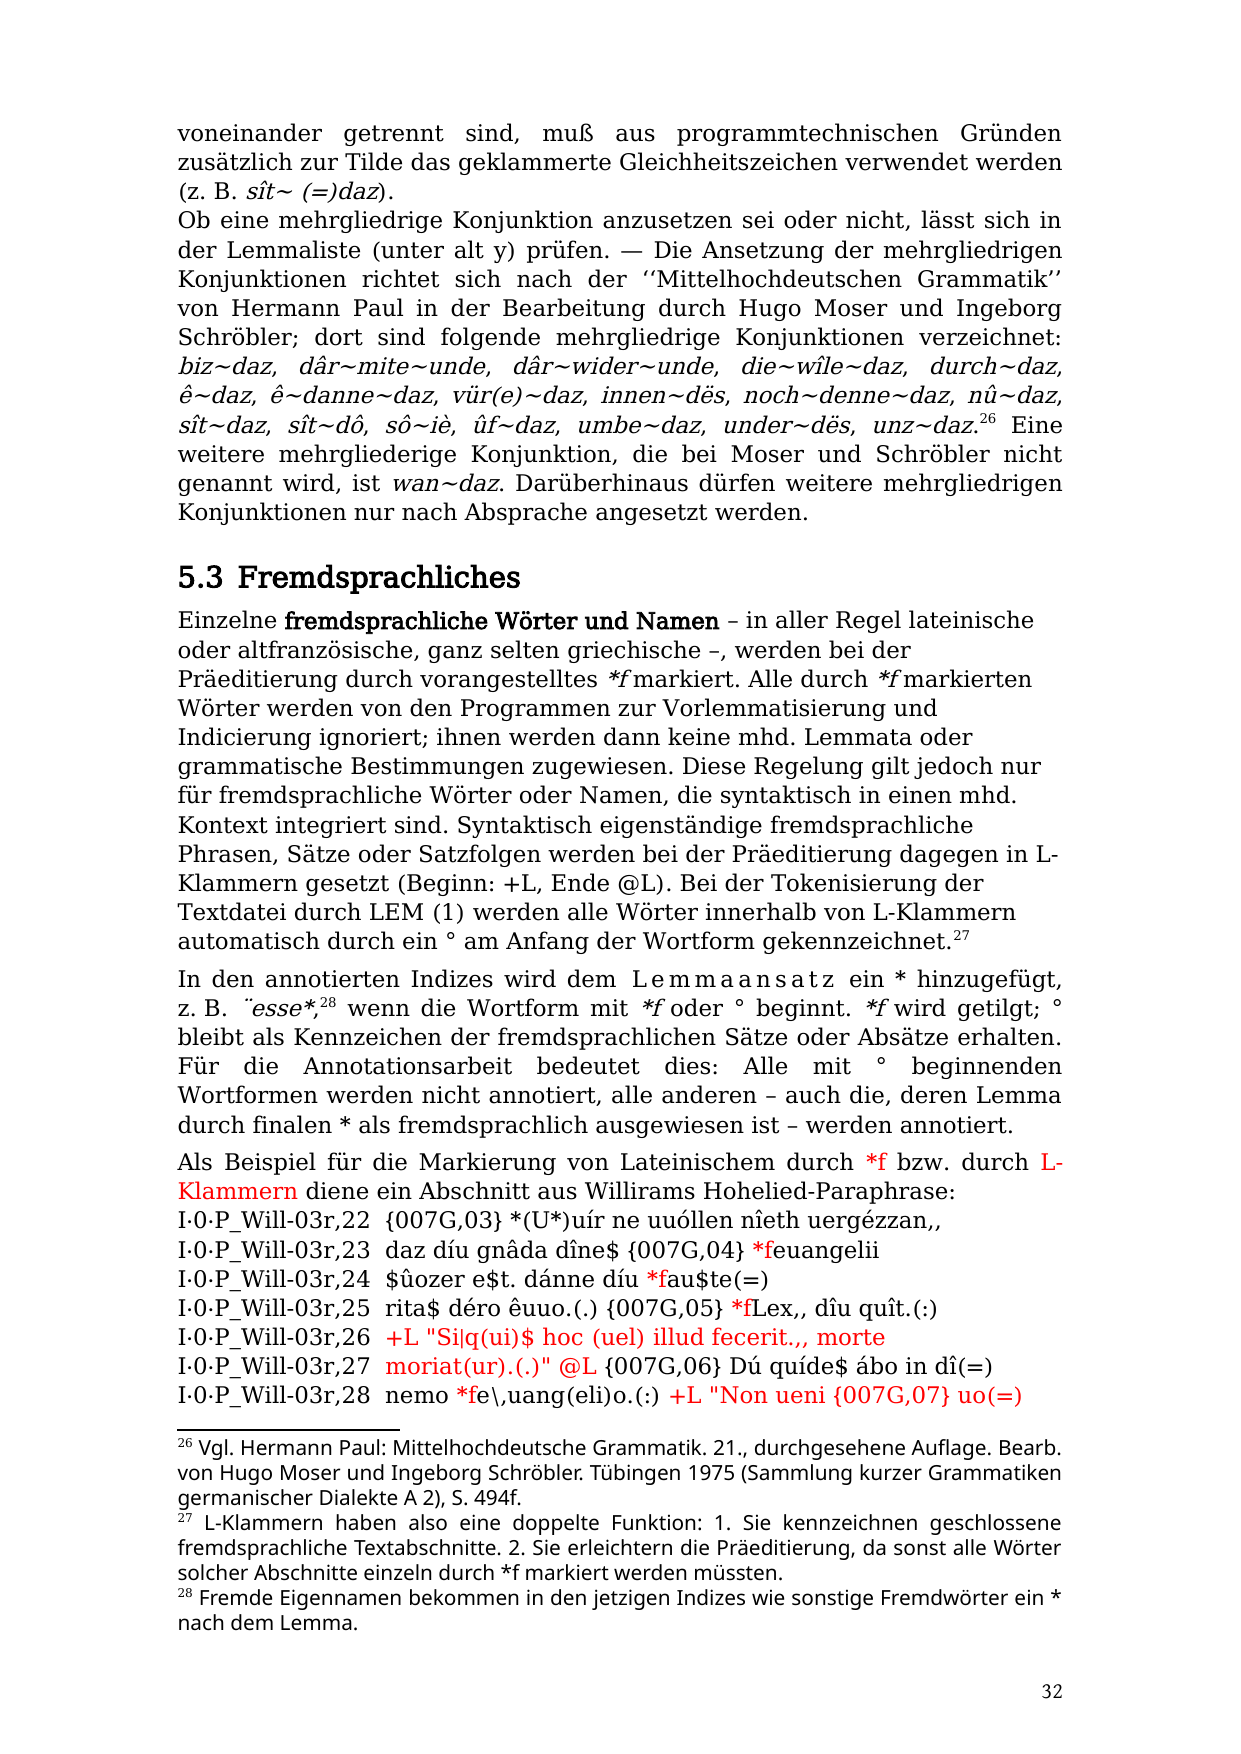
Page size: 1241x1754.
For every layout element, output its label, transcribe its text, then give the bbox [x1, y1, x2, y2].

text I·0·P_Will-03r,25 rita$ déro êuuo.(.) {007G,05} *fLex,, dîu quît.(:) [177, 1293, 1063, 1322]
text I·0·P_Will-03r,28 nemo *fe\,uang(eli)o.(:) +L "Non ueni {007G,07} uo(=) [177, 1381, 1063, 1410]
text I·0·P_Will-03r,27 moriat(ur).(.)" @L {007G,06} Dú quíde$ ábo in dî(=) [177, 1351, 1063, 1381]
text Einzelne fremdsprachliche Wörter und Namen – in aller Regel lateinische oder altfranzösische, ganz selten griechische –, werden bei der Präeditierung durch vorangestelltes *f markiert. Alle durch *f markierten Wörter werden von den Programmen zur Vorlemmatisierung und Indicierung ignoriert; ihnen werden dann keine mhd. Lemmata oder grammatische Bestimmungen zugewiesen. Diese Regelung gilt jedoch nur für fremdsprachliche Wörter oder Namen, die syntaktisch in einen mhd. Kontext integriert sind. Syntaktisch eigenständige fremdsprachliche Phrasen, Sätze oder Satzfolgen werden bei der Präeditierung dagegen in L-Klammern gesetzt (Beginn: +L, Ende @L). Bei der Tokenisierung der Textdatei durch LEM (1) werden alle Wörter innerhalb von L-Klammern automatisch durch ein ° am Anfang der Wortform gekennzeichnet. [177, 606, 1063, 956]
text I·0·P_Will-03r,26 +L "Si|q(ui)$ hoc (uel) illud fecerit.,, morte [177, 1322, 1063, 1351]
subtitle Fremdsprachliches [177, 564, 1063, 593]
text Als Beispiel für die Markierung von Lateinischem durch *f bzw. durch L-Klammern diene ein Abschnitt aus Willirams Hohelied-Paraphrase: [177, 1147, 1063, 1206]
text Fremde Eigennamen bekommen in den jetzigen Indizes wie sonstige Fremdwörter ein * nach dem Lem­ma. [177, 1586, 1063, 1636]
text voneinander getrennt sind, muß aus programmtechnischen Gründen zusätzlich zur Tilde das geklammerte Gleichheitszeichen verwendet werden (z. B. sît~ (=)daz). [177, 118, 1063, 206]
text L-Klammern haben also eine doppelte Funktion: 1. Sie kennzeichnen geschlossene fremdsprachliche Textabschnitte. 2. Sie erleichtern die Präeditierung, da sonst alle Wörter solcher Abschnitte einzeln durch *f markiert werden müssten. [177, 1511, 1063, 1586]
text I·0·P_Will-03r,23 daz díu gnâda dîne$ {007G,04} *feuangelii [177, 1235, 1063, 1264]
text Ob eine mehrgliedrige Konjunktion anzusetzen sei oder nicht, lässt sich in der Lemmaliste (unter alt y) prüfen. — Die Ansetzung der mehrgliedrigen Konjunktionen richtet sich nach der ‘‘Mittelhochdeutschen Grammatik’’ von Hermann Paul in der Bearbeitung durch Hugo Moser und Ingeborg Schröbler; dort sind folgende mehrgliedrige Konjunktionen verzeichnet: biz~daz, dâr~mite~unde, dâr~wider~unde, die~wîle~daz, durch~daz, ê~daz, ê~danne~daz, vür(e)~daz, innen~dës, noch~denne~daz, nû~daz, sît~daz, sît~dô, sô~iè, ûf~daz, umbe~daz, under~dës, unz~daz. Eine weitere mehrgliederige Konjunktion, die bei Moser und Schröbler nicht genannt wird, ist wan~daz. Darüberhinaus dürfen weitere mehrgliedrigen Konjunktionen nur nach Absprache angesetzt werden. [177, 206, 1063, 526]
text In den annotierten Indizes wird dem Lemmaansatz ein * hinzugefügt, z. B. ¨esse*, wenn die Wortform mit *f oder ° beginnt. *f wird getilgt; ° bleibt als Kennzeichen der fremdsprachlichen Sätze oder Absätze erhalten. Für die Annotationsarbeit bedeutet dies: Alle mit ° beginnenden Wortformen werden nicht annotiert, alle anderen – auch die, deren Lemma durch finalen * als fremdsprachlich ausgewiesen ist – werden annotiert. [177, 964, 1063, 1139]
text Vgl. Hermann Paul: Mittelhochdeutsche Grammatik. 21., durchgesehene Auflage. Bearb. von Hugo Moser und Ingeborg Schröbler. Tübingen 1975 (Sammlung kurzer Grammatiken germanischer Dialekte A 2), S. 494f. [177, 1436, 1063, 1511]
text I·0·P_Will-03r,24 $ûozer e$t. dánne díu *fau$te(=) [177, 1264, 1063, 1293]
text I·0·P_Will-03r,22 {007G,03} *(U*)uír ne uuóllen nîeth uergézzan,, [177, 1206, 1063, 1235]
